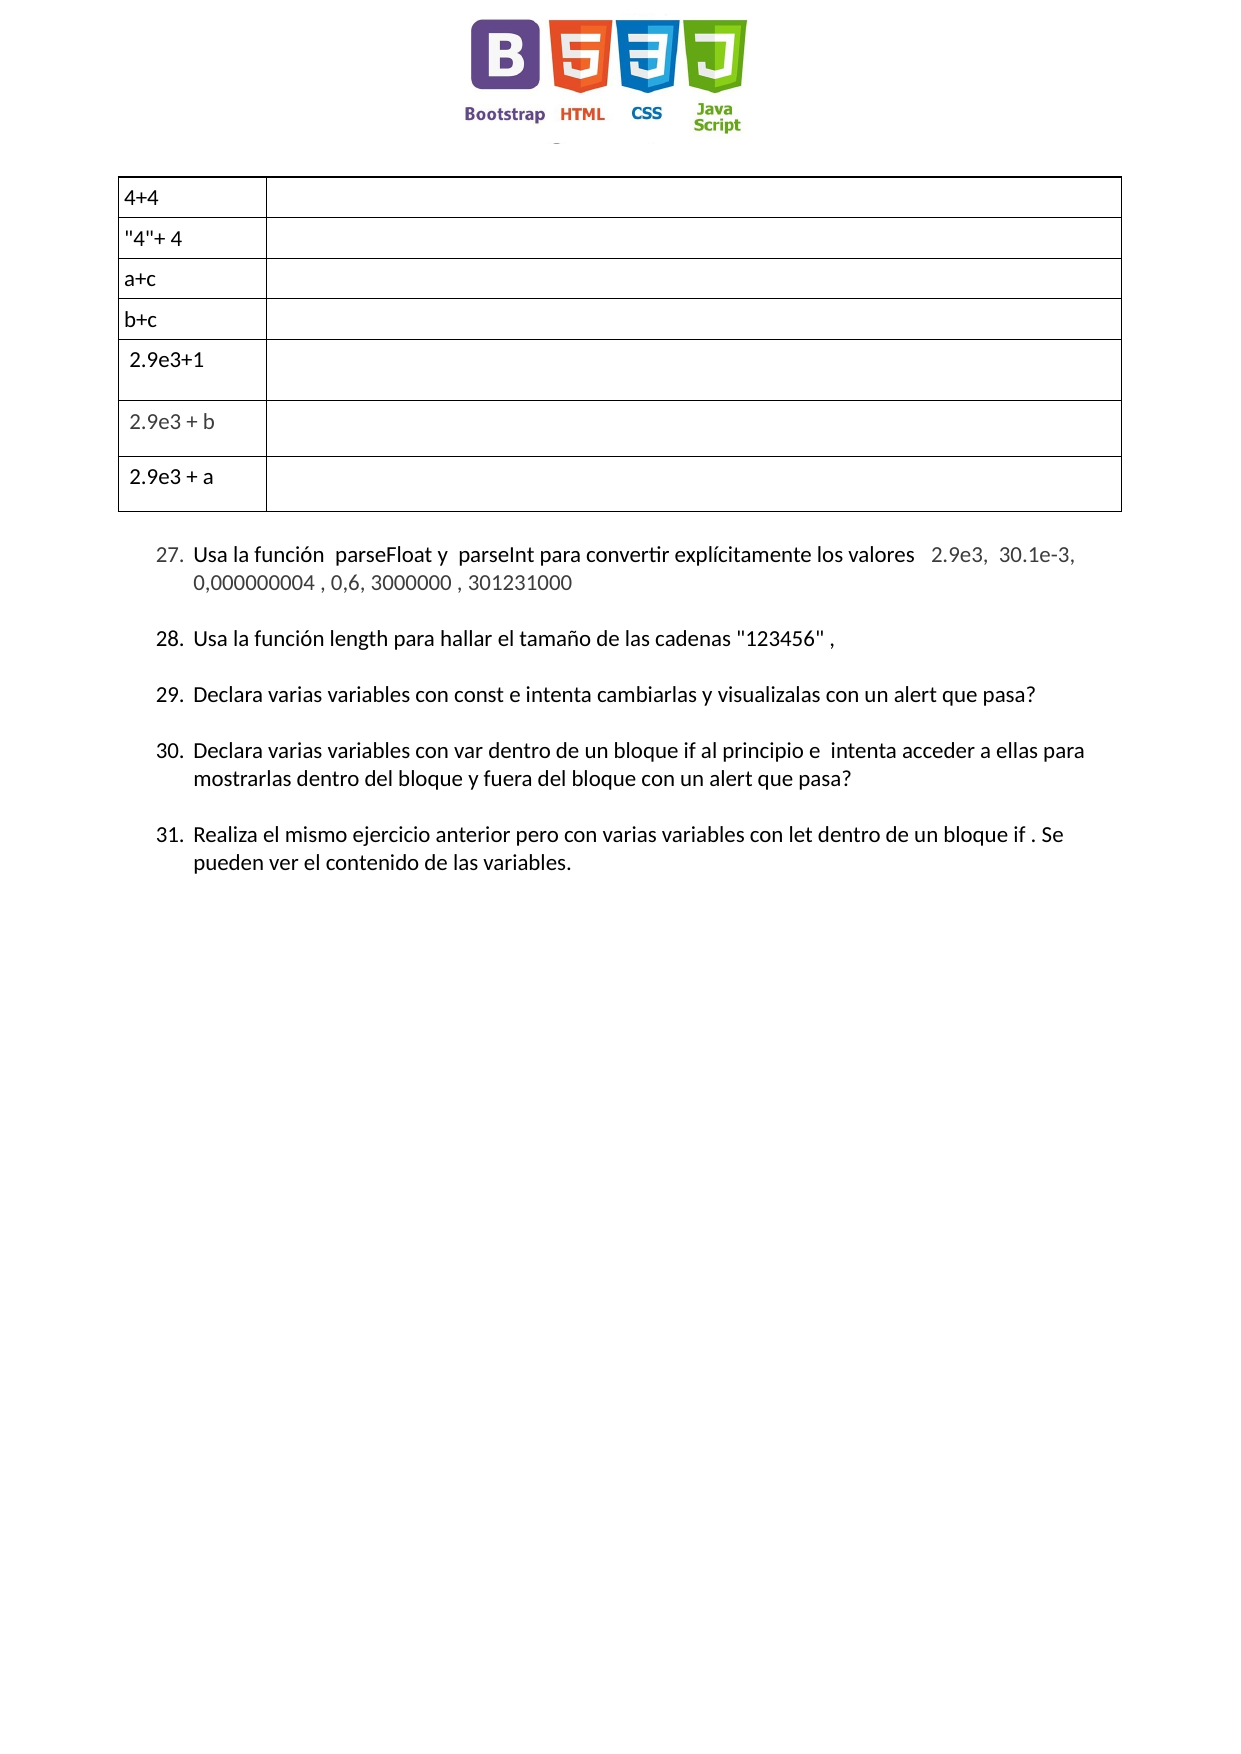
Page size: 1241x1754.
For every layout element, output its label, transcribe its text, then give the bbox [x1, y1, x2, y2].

table_cell a+c [119, 259, 266, 298]
list Declara varias variables con var dentro de un bloque if al principio e intenta acceder a ellas para mostrarlas dentro del bloque y fuera del bloque con un alert que pasa? [156, 736, 1122, 792]
table_cell [267, 457, 1121, 511]
list Declara varias variables con const e intenta cambiarlas y visualizalas con un alert que pasa? [156, 680, 1122, 708]
table_cell 2.9e3+1 [119, 340, 266, 400]
table_header [267, 178, 1121, 217]
table_cell [267, 340, 1121, 400]
table_cell [267, 401, 1121, 456]
table_cell 2.9e3 + b [119, 401, 266, 456]
list Usa la función length para hallar el tamaño de las cadenas "123456" , [156, 624, 1122, 652]
list Usa la función parseFloat y parseInt para convertir explícitamente los valores 2.9e3, 30.1e-3, 0,000000004 , 0,6, 3000000 , 301231000 [156, 540, 1122, 596]
table_cell [267, 299, 1121, 338]
table_cell "4"+ 4 [119, 218, 266, 257]
table_header 4+4 [119, 178, 266, 217]
picture [456, 13, 756, 144]
table_cell 2.9e3 + a [119, 457, 266, 511]
table_cell b+c [119, 299, 266, 338]
list Realiza el mismo ejercicio anterior pero con varias variables con let dentro de un bloque if . Se pueden ver el contenido de las variables. [156, 820, 1122, 876]
table_cell [267, 218, 1121, 257]
table_cell [267, 259, 1121, 298]
